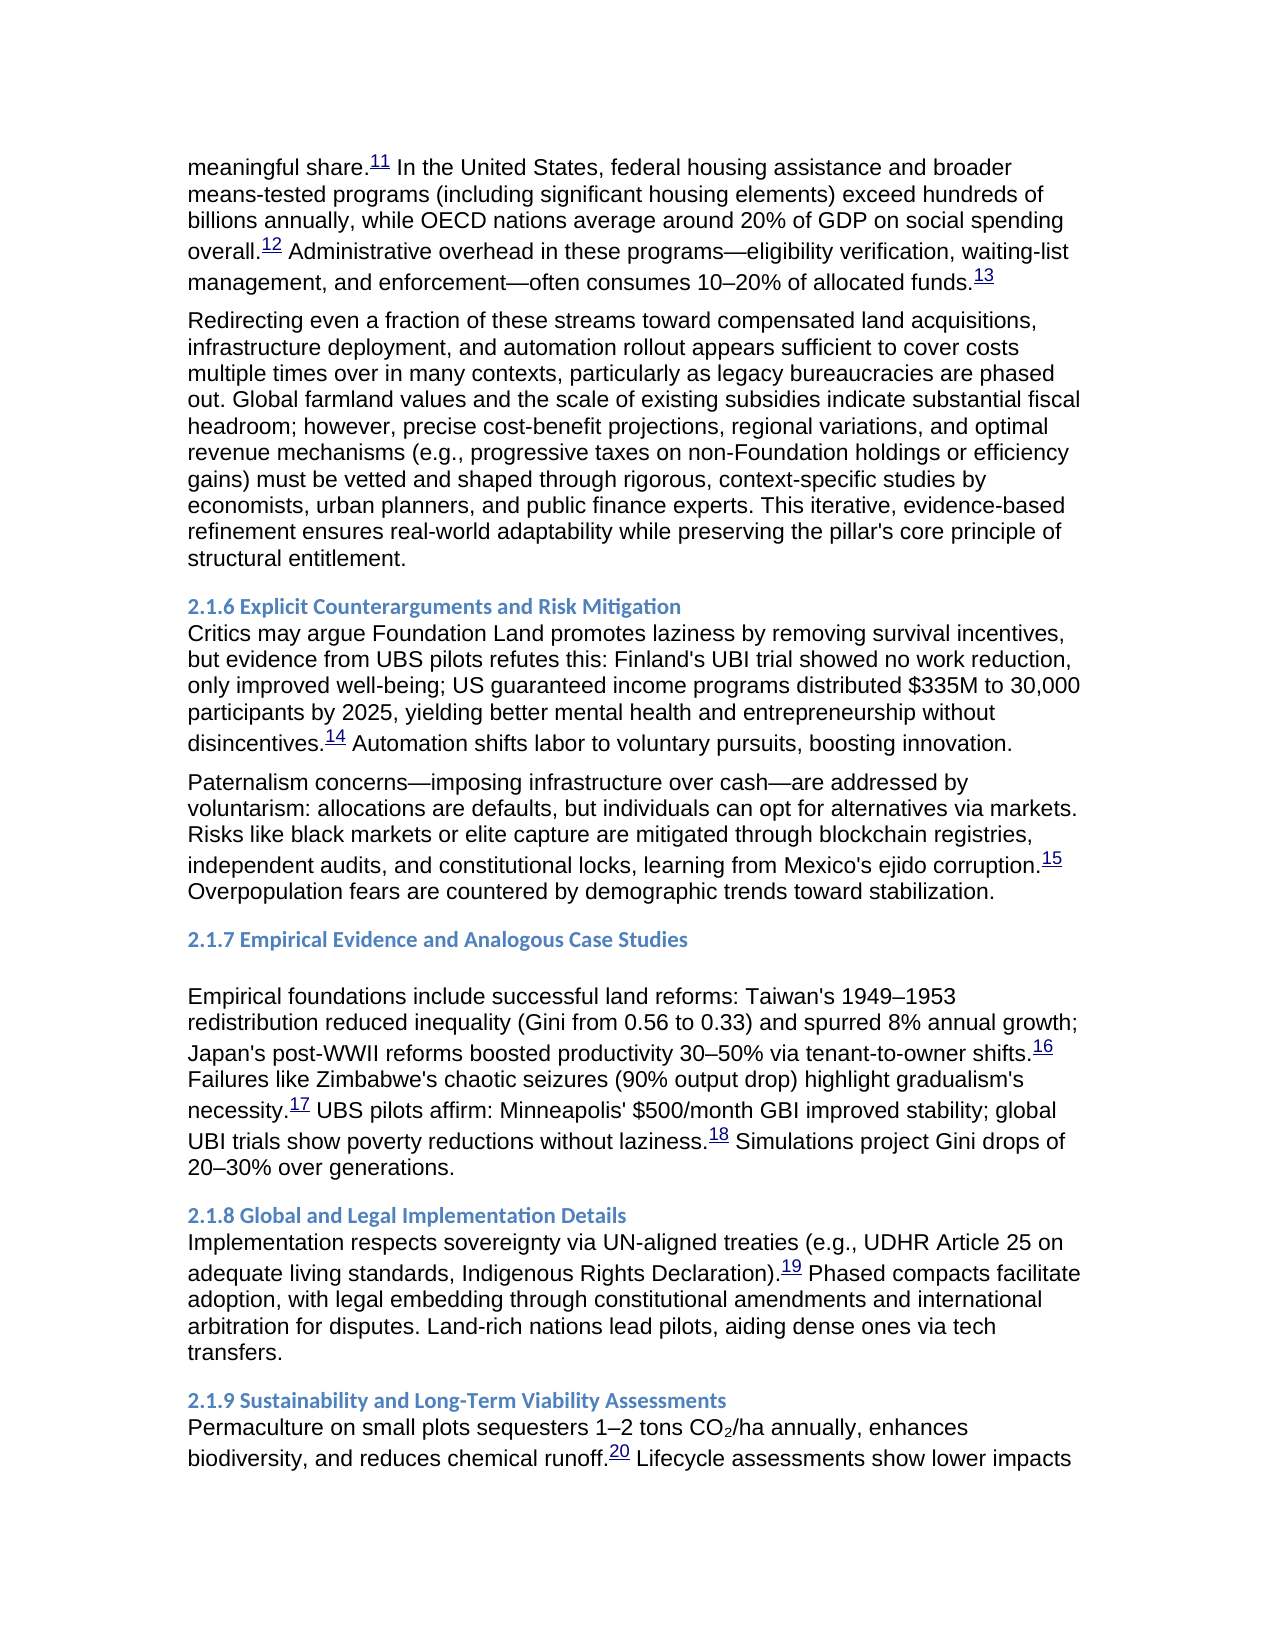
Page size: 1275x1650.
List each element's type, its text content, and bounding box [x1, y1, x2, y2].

subtitle 2.1.6 Explicit Counterarguments and Risk Mitigation [187, 592, 1087, 620]
text meaningful share.11 In the United States, federal housing assistance and broader means-tested programs (including significant housing elements) exceed hundreds of billions annually, while OECD nations average around 20% of GDP on social spending overall.12 Administrative overhead in these programs—eligibility verification, waiting-list management, and enforcement—often consumes 10–20% of allocated funds.13 [187, 150, 1087, 295]
subtitle 2.1.7 Empirical Evidence and Analogous Case Studies [187, 925, 1087, 953]
text Paternalism concerns—imposing infrastructure over cash—are addressed by voluntarism: allocations are defaults, but individuals can opt for alternatives via markets. Risks like black markets or elite capture are mitigated through blockchain registries, independent audits, and constitutional locks, learning from Mexico's ejido corruption.15 Overpopulation fears are countered by demographic trends toward stabilization. [187, 768, 1087, 904]
text Redirecting even a fraction of these streams toward compensated land acquisitions, infrastructure deployment, and automation rollout appears sufficient to cover costs multiple times over in many contexts, particularly as legacy bureaucracies are phased out. Global farmland values and the scale of existing subsidies indicate substantial fiscal headroom; however, precise cost-benefit projections, regional variations, and optimal revenue mechanisms (e.g., progressive taxes on non-Foundation holdings or efficiency gains) must be vetted and shaped through rigorous, context-specific studies by economists, urban planners, and public finance experts. This iterative, evidence-based refinement ensures real-world adaptability while preserving the pillar's core principle of structural entitlement. [187, 307, 1087, 571]
subtitle 2.1.9 Sustainability and Long-Term Viability Assessments [187, 1386, 1087, 1414]
text Empirical foundations include successful land reforms: Taiwan's 1949–1953 redistribution reduced inequality (Gini from 0.56 to 0.33) and spurred 8% annual growth; Japan's post-WWII reforms boosted productivity 30–50% via tenant-to-owner shifts.16 Failures like Zimbabwe's chaotic seizures (90% output drop) highlight gradualism's necessity.17 UBS pilots affirm: Minneapolis' $500/month GBI improved stability; global UBI trials show poverty reductions without laziness.18 Simulations project Gini drops of 20–30% over generations. [187, 983, 1087, 1181]
subtitle 2.1.8 Global and Legal Implementation Details [187, 1201, 1087, 1229]
text Critics may argue Foundation Land promotes laziness by removing survival incentives, but evidence from UBS pilots refutes this: Finland's UBI trial showed no work reduction, only improved well-being; US guaranteed income programs distributed $335M to 30,000 participants by 2025, yielding better mental health and entrepreneurship without disincentives.14 Automation shifts labor to voluntary pursuits, boosting innovation. [187, 620, 1087, 756]
text Implementation respects sovereignty via UN-aligned treaties (e.g., UDHR Article 25 on adequate living standards, Indigenous Rights Declaration).19 Phased compacts facilitate adoption, with legal embedding through constitutional amendments and international arbitration for disputes. Land-rich nations lead pilots, aiding dense ones via tech transfers. [187, 1229, 1087, 1366]
text Permaculture on small plots sequesters 1–2 tons CO₂/ha annually, enhances biodiversity, and reduces chemical runoff.20 Lifecycle assessments show lower impacts [187, 1414, 1087, 1471]
